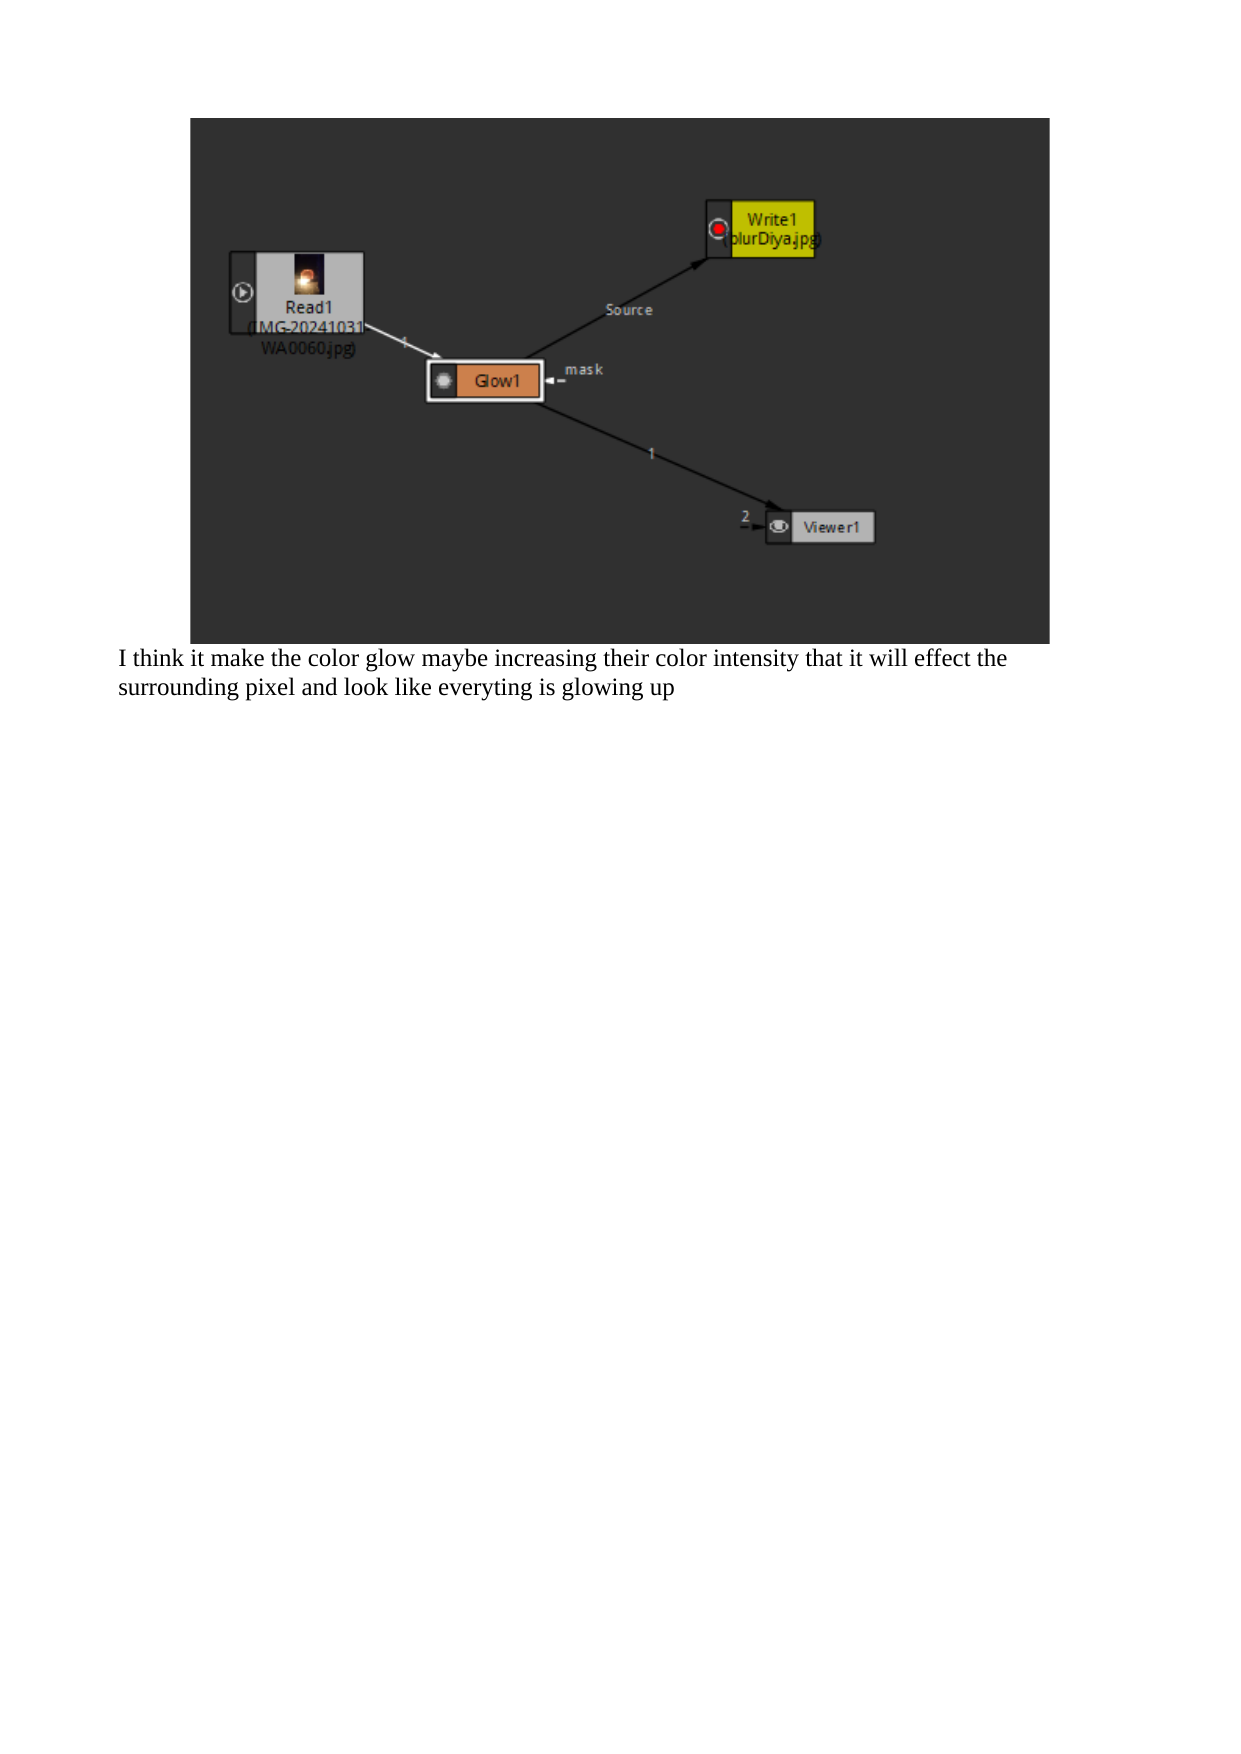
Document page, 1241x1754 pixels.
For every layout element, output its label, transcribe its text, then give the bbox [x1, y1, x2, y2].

picture [190, 118, 1050, 644]
text I think it make the color glow maybe increasing their color intensity that it will effect the surrounding pixel and look like everyting is glowing up [118, 118, 1122, 701]
